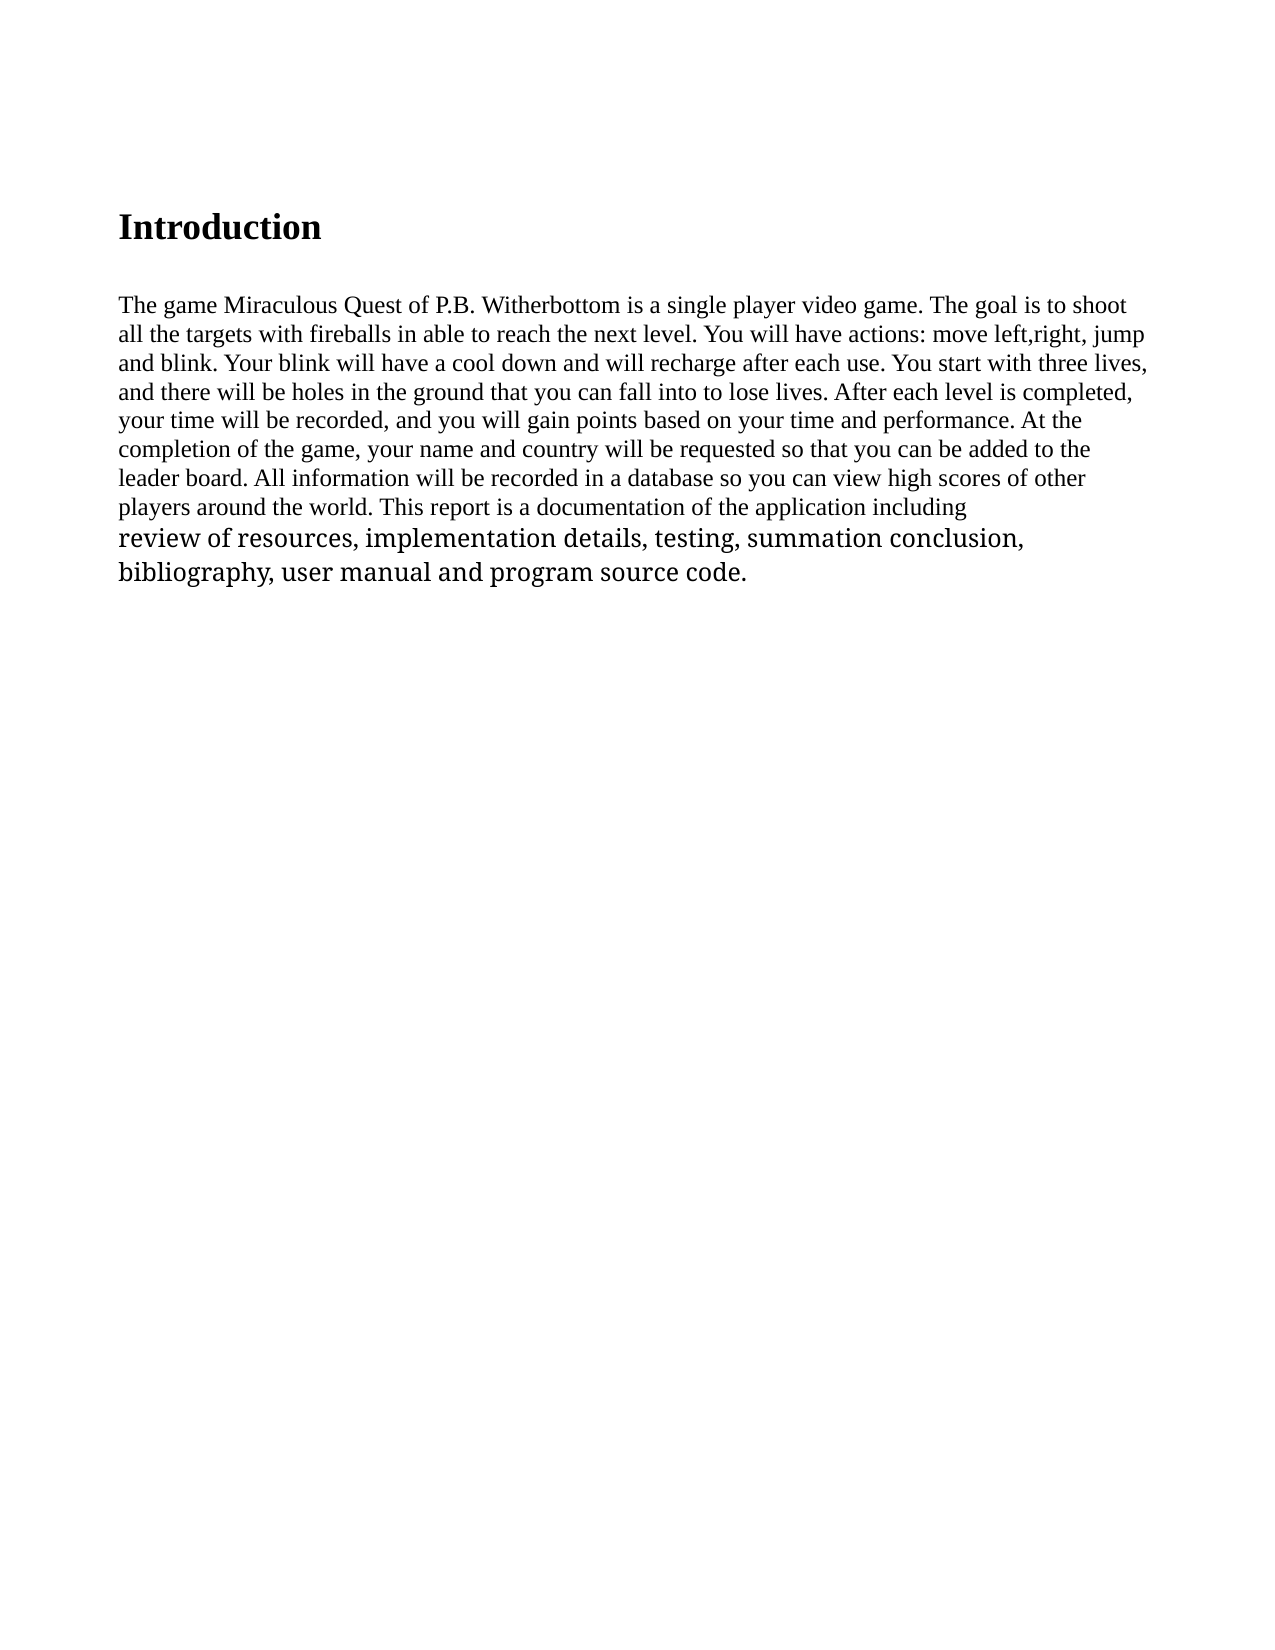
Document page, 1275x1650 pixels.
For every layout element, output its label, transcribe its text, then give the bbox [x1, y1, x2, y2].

text review of resources, implementation details, testing, summation conclusion, bibliography, user manual and program source code. [118, 521, 1157, 589]
text Introduction [118, 204, 1157, 247]
text The game Miraculous Quest of P.B. Witherbottom is a single player video game. The goal is to shoot all the targets with fireballs in able to reach the next level. You will have actions: move left,right, jump and blink. Your blink will have a cool down and will recharge after each use. You start with three lives, and there will be holes in the ground that you can fall into to lose lives. After each level is completed, your time will be recorded, and you will gain points based on your time and performance. At the completion of the game, your name and country will be requested so that you can be added to the leader board. All information will be recorded in a database so you can view high scores of other players around the world. This report is a documentation of the application including [118, 291, 1157, 521]
